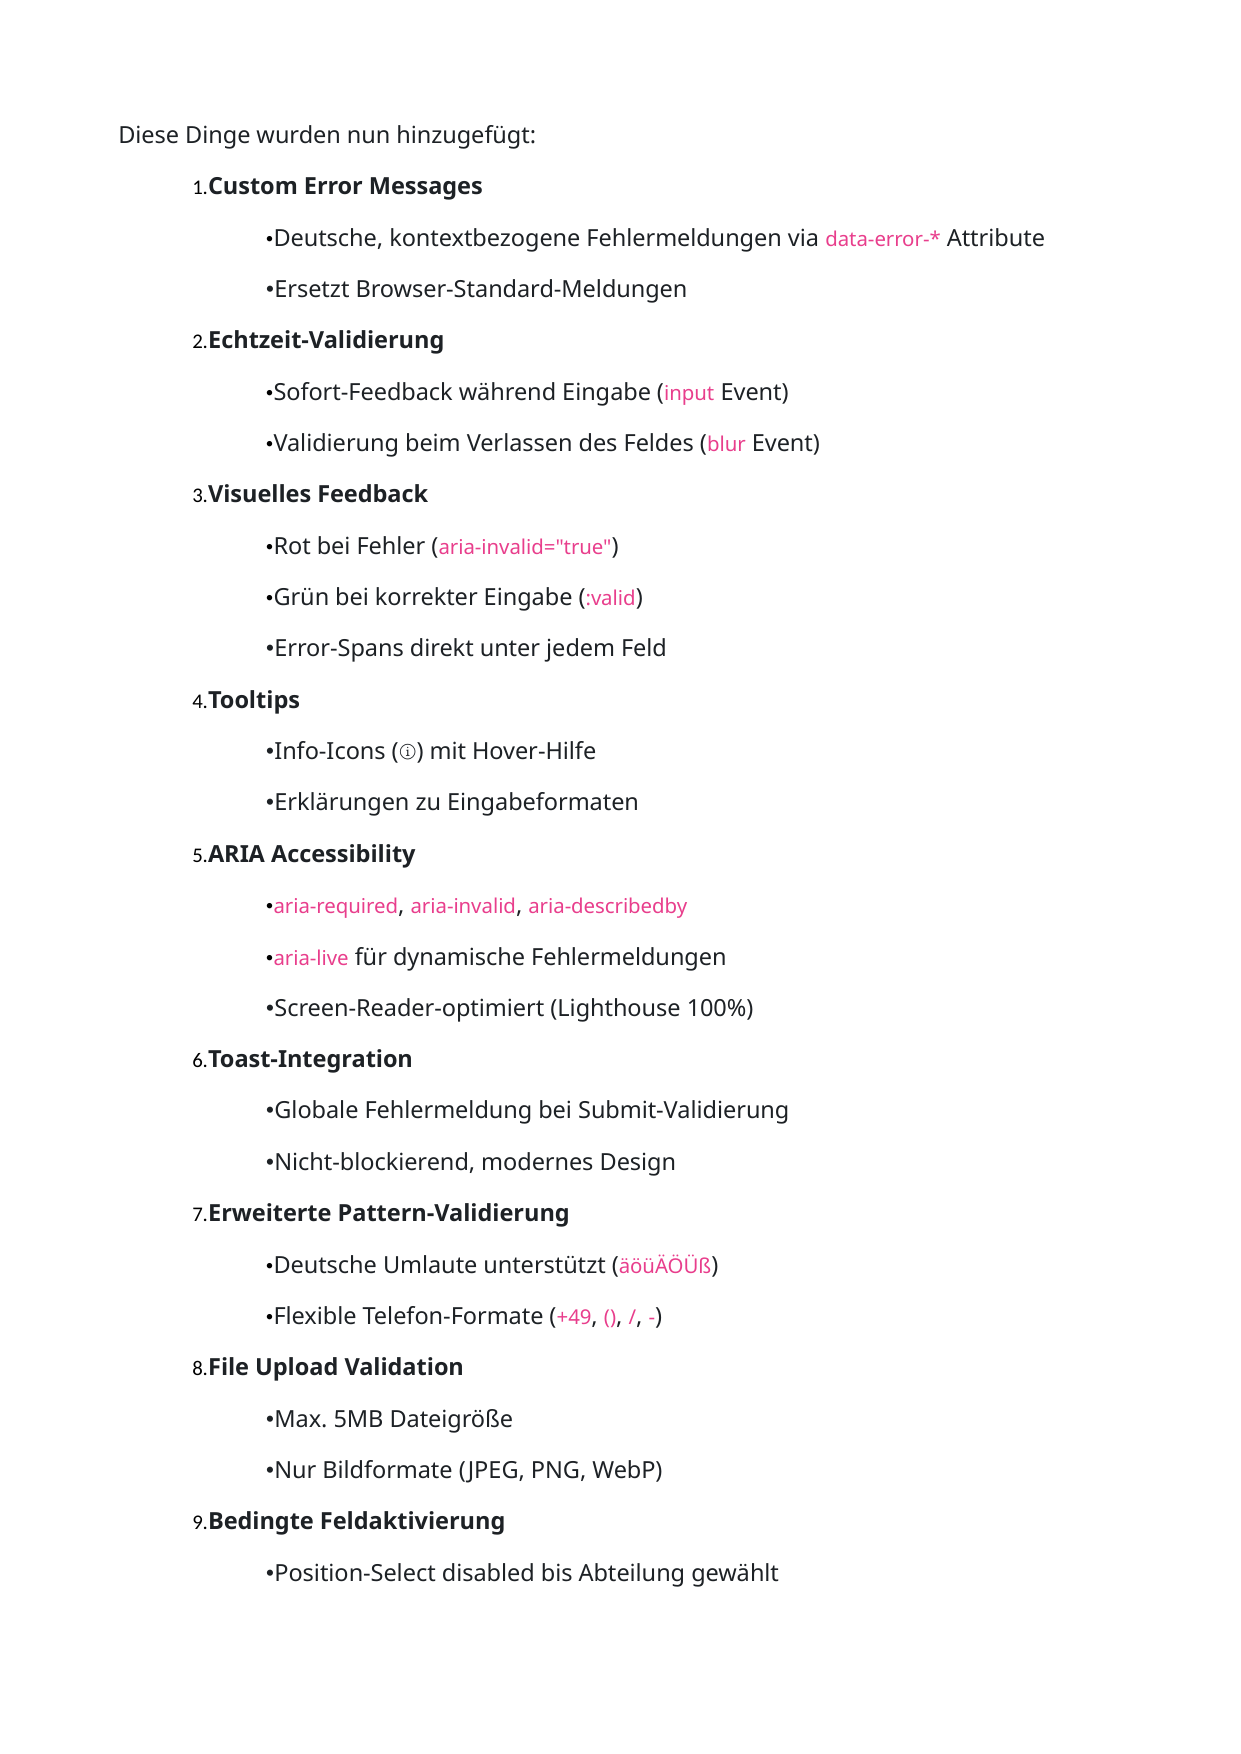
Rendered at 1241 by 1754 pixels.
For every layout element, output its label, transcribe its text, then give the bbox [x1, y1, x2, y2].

list Toast-Integration [118, 1042, 1122, 1074]
list Visuelles Feedback [118, 478, 1122, 509]
list Rot bei Fehler (aria-invalid="true") [118, 529, 1122, 561]
list Flexible Telefon-Formate (+49, (), /, -) [118, 1299, 1122, 1331]
list Grün bei korrekter Eingabe (:valid) [118, 580, 1122, 612]
list aria-live für dynamische Fehlermeldungen [118, 940, 1122, 972]
list Globale Fehlermeldung bei Submit-Validierung [118, 1094, 1122, 1126]
list Tooltips [118, 683, 1122, 715]
list Position-Select disabled bis Abteilung gewählt [118, 1556, 1122, 1588]
list Ersetzt Browser-Standard-Meldungen [118, 272, 1122, 304]
list Validierung beim Verlassen des Feldes (blur Event) [118, 426, 1122, 458]
list File Upload Validation [118, 1351, 1122, 1383]
text Diese Dinge wurden nun hinzugefügt: [118, 118, 1122, 150]
list Screen-Reader-optimiert (Lighthouse 100%) [118, 991, 1122, 1023]
list Nicht-blockierend, modernes Design [118, 1145, 1122, 1177]
list ARIA Accessibility [118, 837, 1122, 869]
list Sofort-Feedback während Eingabe (input Event) [118, 375, 1122, 407]
list Info-Icons (ⓘ) mit Hover-Hilfe [118, 734, 1122, 766]
list Nur Bildformate (JPEG, PNG, WebP) [118, 1453, 1122, 1485]
list Max. 5MB Dateigröße [118, 1402, 1122, 1434]
list Deutsche, kontextbezogene Fehlermeldungen via data-error-* Attribute [118, 221, 1122, 253]
list aria-required, aria-invalid, aria-describedby [118, 888, 1122, 920]
list Erweiterte Pattern-Validierung [118, 1197, 1122, 1228]
list Custom Error Messages [118, 169, 1122, 201]
list Echtzeit-Validierung [118, 323, 1122, 356]
list Bedingte Feldaktivierung [118, 1505, 1122, 1537]
list Error-Spans direkt unter jedem Feld [118, 632, 1122, 664]
list Erklärungen zu Eingabeformaten [118, 786, 1122, 818]
list Deutsche Umlaute unterstützt (äöüÄÖÜß) [118, 1248, 1122, 1280]
